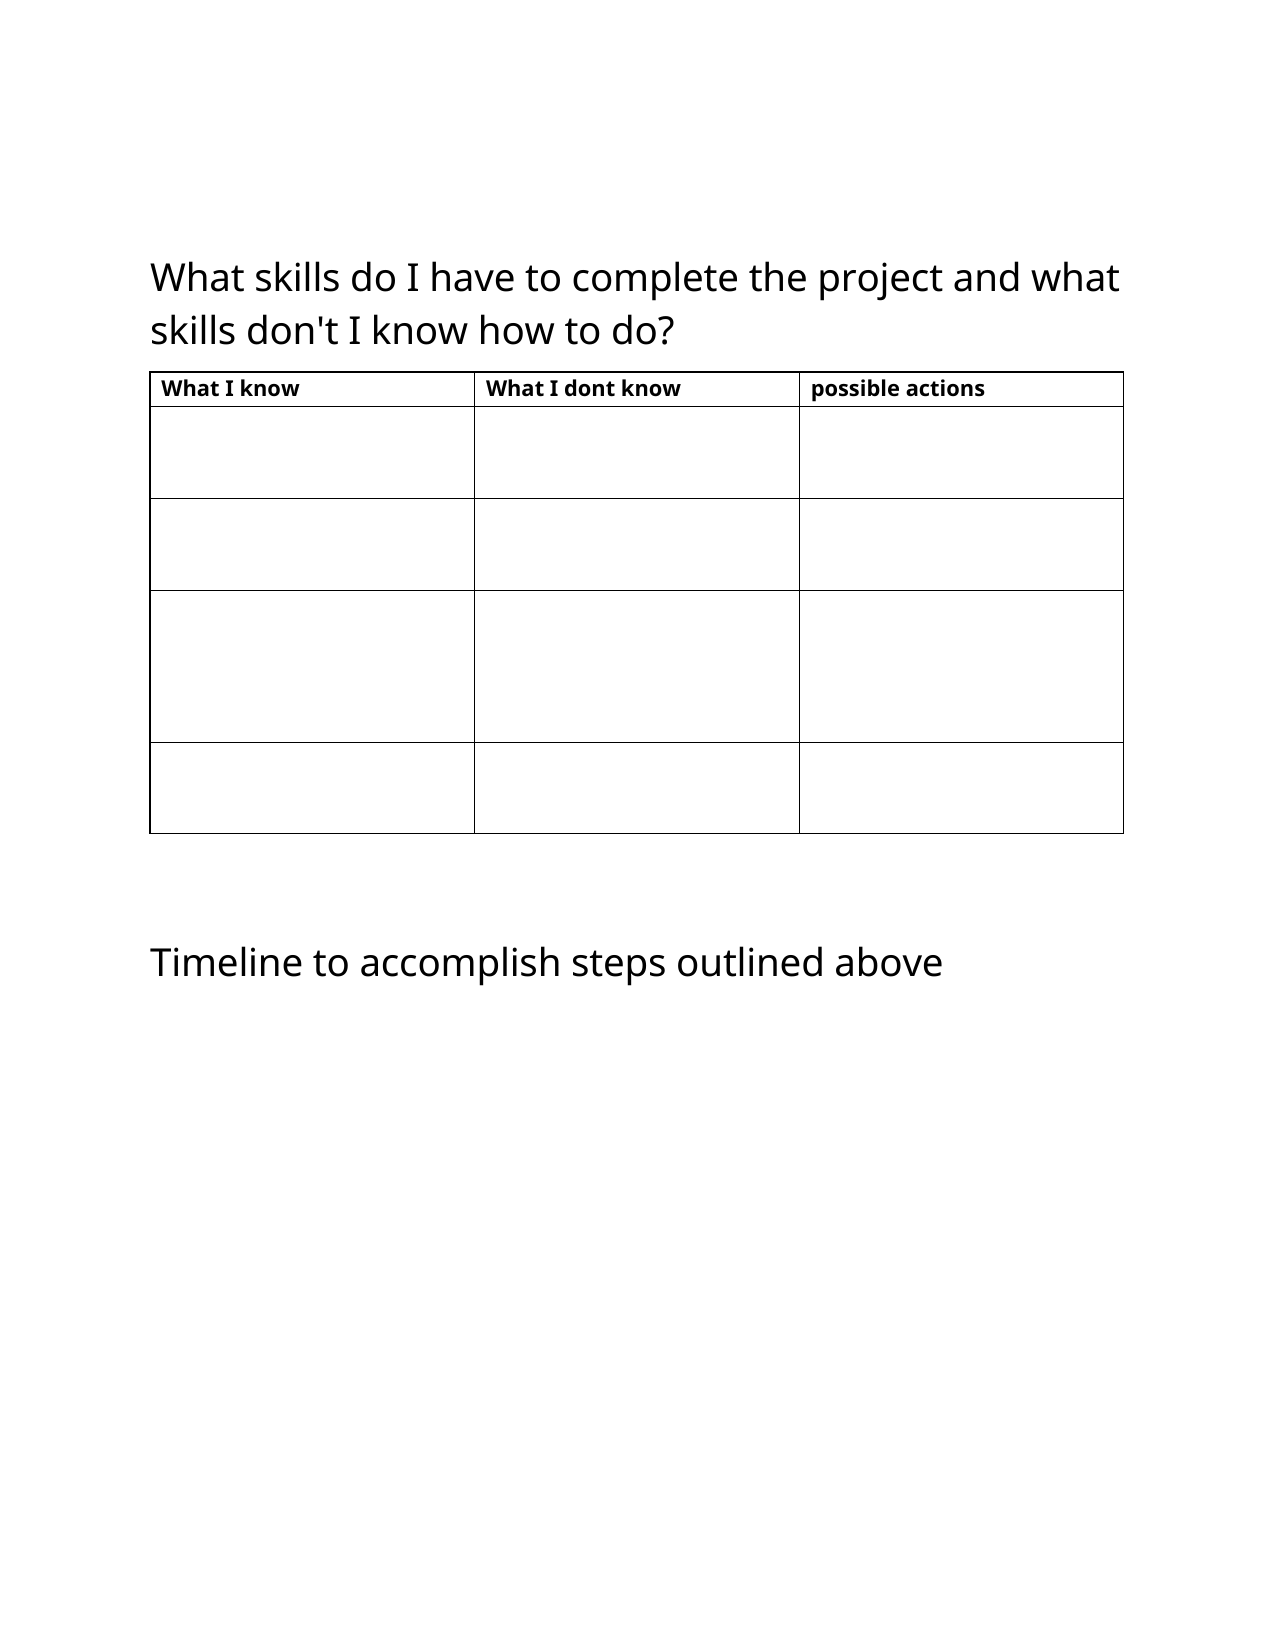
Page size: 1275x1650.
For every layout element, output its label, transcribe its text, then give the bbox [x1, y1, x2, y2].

table_cell [475, 499, 799, 589]
subtitle Timeline to accomplish steps outlined above [150, 935, 1125, 987]
table_cell [800, 743, 1123, 833]
table_cell [800, 407, 1123, 498]
table_cell [151, 743, 474, 833]
table_cell [151, 407, 474, 498]
table_cell [151, 499, 474, 589]
table_cell [800, 591, 1123, 742]
table_header What I know [151, 373, 474, 406]
table_header What I dont know [475, 373, 799, 406]
table_cell [475, 743, 799, 833]
table_cell [800, 499, 1123, 589]
table_cell [151, 591, 474, 742]
table_header possible actions [800, 373, 1123, 406]
table_cell [475, 591, 799, 742]
table_cell [475, 407, 799, 498]
subtitle What skills do I have to complete the project and what skills don't I know how to do? [150, 250, 1125, 355]
